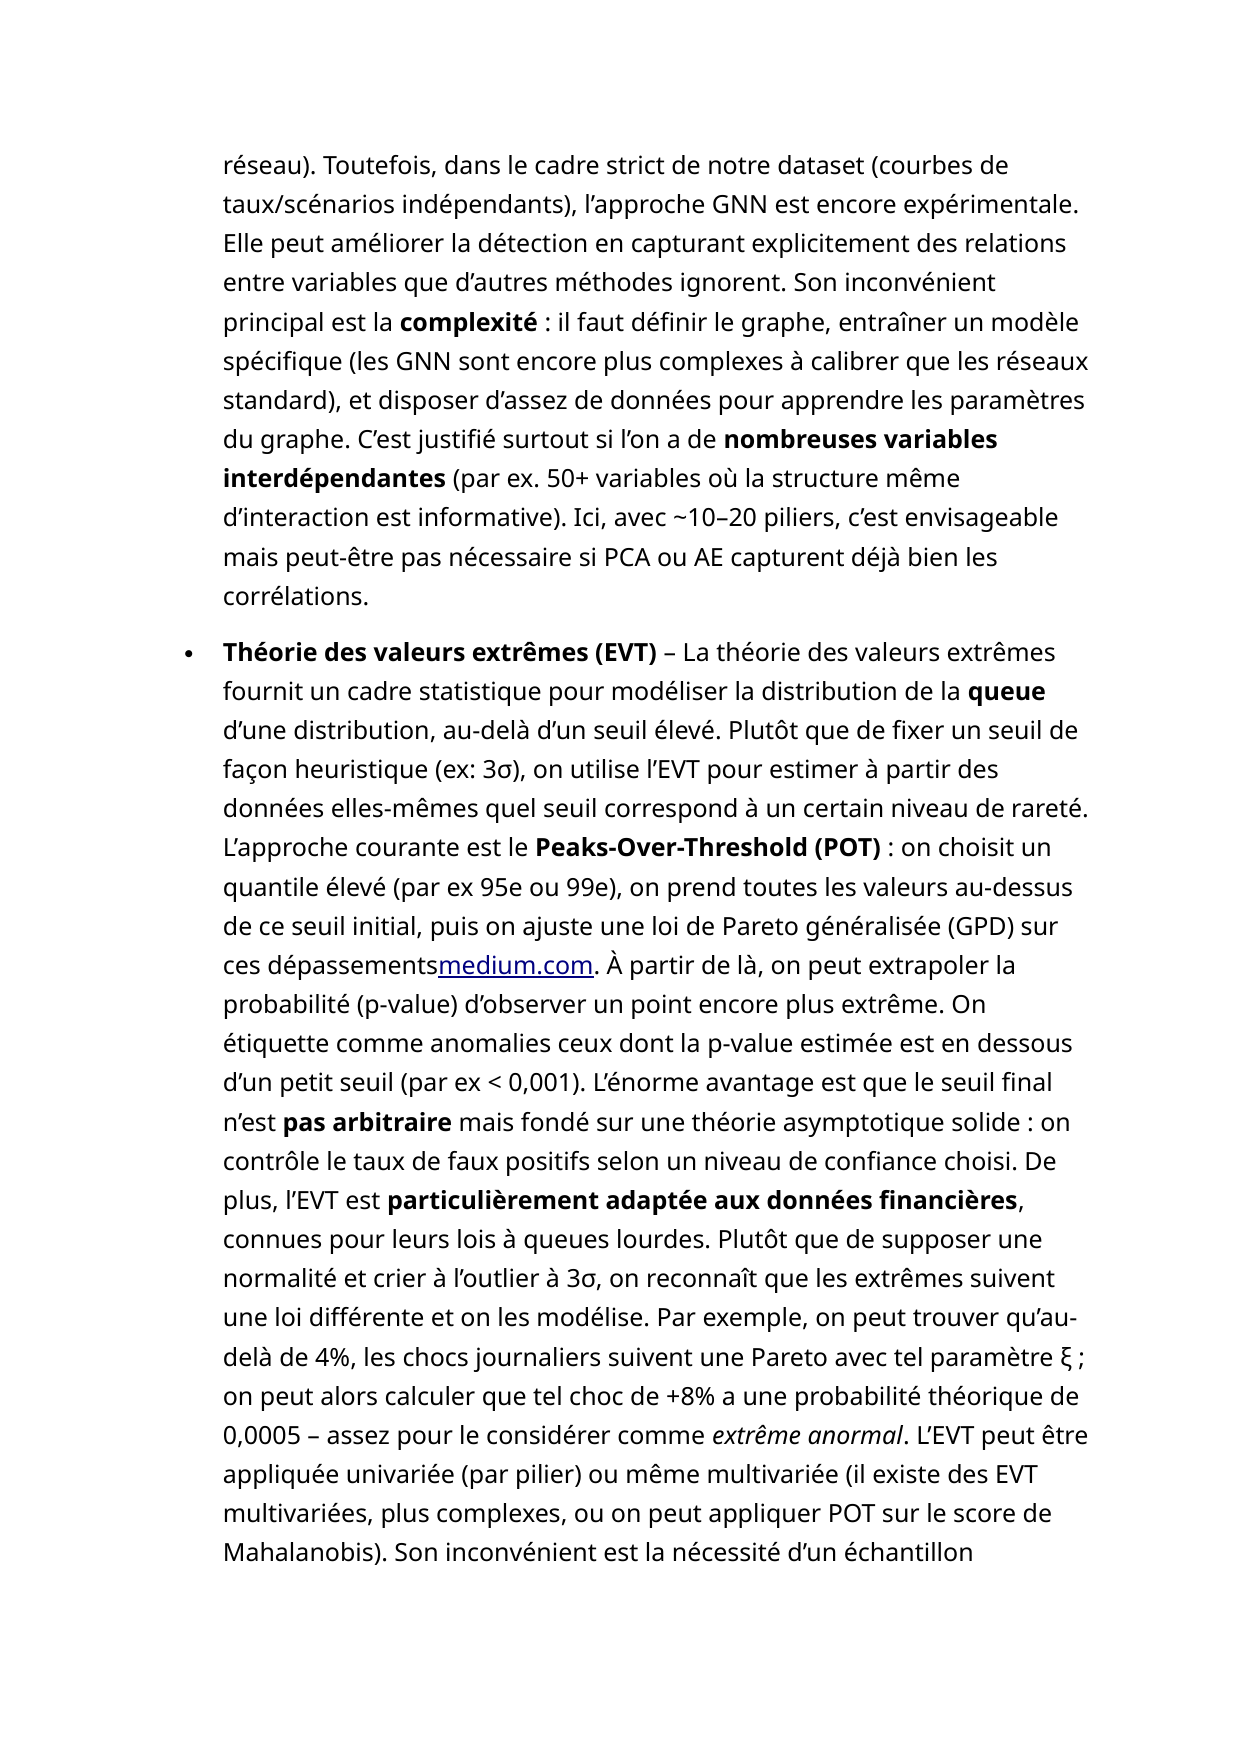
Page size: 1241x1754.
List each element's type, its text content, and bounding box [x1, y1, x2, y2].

list réseau). Toutefois, dans le cadre strict de notre dataset (courbes de taux/scénarios indépendants), l’approche GNN est encore expérimentale. Elle peut améliorer la détection en capturant explicitement des relations entre variables que d’autres méthodes ignorent. Son inconvénient principal est la complexité : il faut définir le graphe, entraîner un modèle spécifique (les GNN sont encore plus complexes à calibrer que les réseaux standard), et disposer d’assez de données pour apprendre les paramètres du graphe. C’est justifié surtout si l’on a de nombreuses variables interdépendantes (par ex. 50+ variables où la structure même d’interaction est informative). Ici, avec ~10–20 piliers, c’est envisageable mais peut-être pas nécessaire si PCA ou AE capturent déjà bien les corrélations. [185, 148, 1093, 612]
list Théorie des valeurs extrêmes (EVT) – La théorie des valeurs extrêmes fournit un cadre statistique pour modéliser la distribution de la queue d’une distribution, au-delà d’un seuil élevé. Plutôt que de fixer un seuil de façon heuristique (ex: 3σ), on utilise l’EVT pour estimer à partir des données elles-mêmes quel seuil correspond à un certain niveau de rareté. L’approche courante est le Peaks-Over-Threshold (POT) : on choisit un quantile élevé (par ex 95e ou 99e), on prend toutes les valeurs au-dessus de ce seuil initial, puis on ajuste une loi de Pareto généralisée (GPD) sur ces dépassements​medium.com. À partir de là, on peut extrapoler la probabilité (p-value) d’observer un point encore plus extrême. On étiquette comme anomalies ceux dont la p-value estimée est en dessous d’un petit seuil (par ex < 0,001). L’énorme avantage est que le seuil final n’est pas arbitraire mais fondé sur une théorie asymptotique solide : on contrôle le taux de faux positifs selon un niveau de confiance choisi. De plus, l’EVT est particulièrement adaptée aux données financières, connues pour leurs lois à queues lourdes. Plutôt que de supposer une normalité et crier à l’outlier à 3σ, on reconnaît que les extrêmes suivent une loi différente et on les modélise. Par exemple, on peut trouver qu’au-delà de 4%, les chocs journaliers suivent une Pareto avec tel paramètre ξ ; on peut alors calculer que tel choc de +8% a une probabilité théorique de 0,0005 – assez pour le considérer comme extrême anormal. L’EVT peut être appliquée univariée (par pilier) ou même multivariée (il existe des EVT multivariées, plus complexes, ou on peut appliquer POT sur le score de Mahalanobis). Son inconvénient est la nécessité d’un échantillon [185, 634, 1093, 1569]
